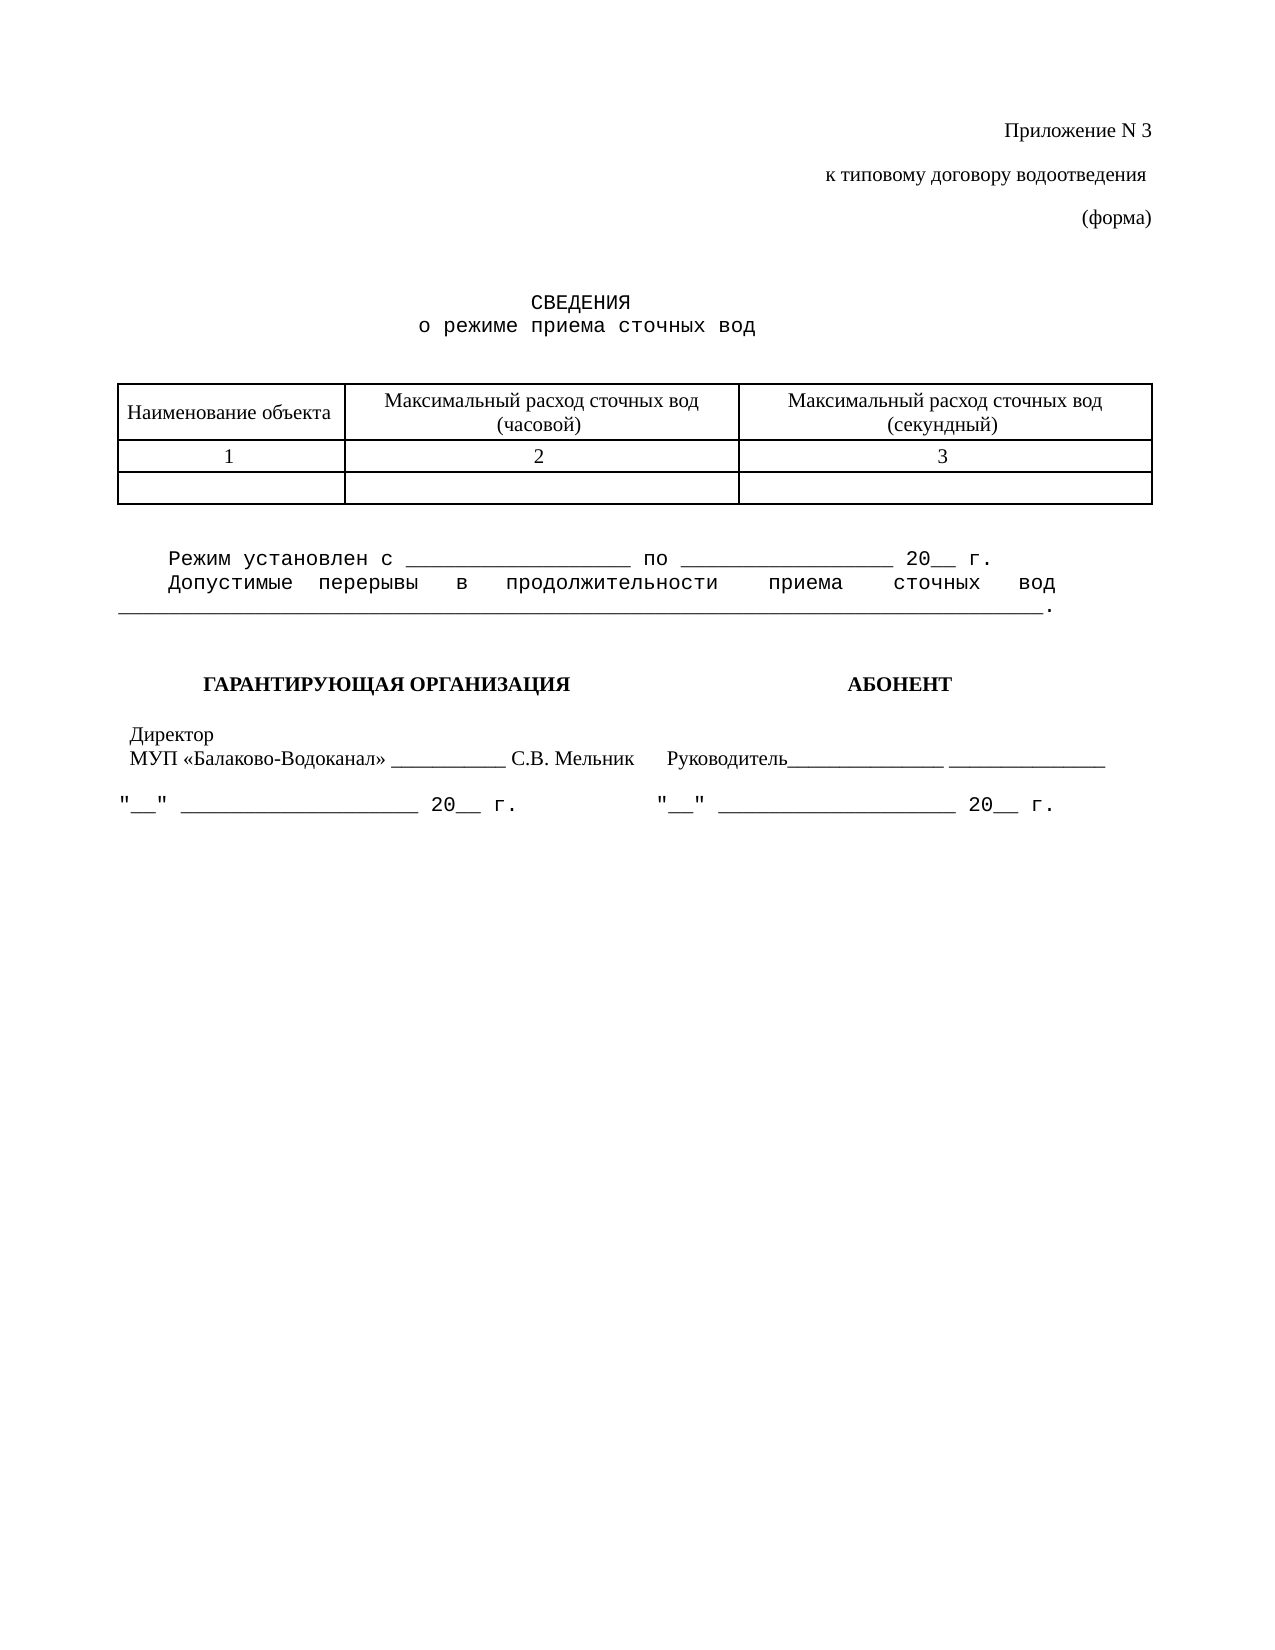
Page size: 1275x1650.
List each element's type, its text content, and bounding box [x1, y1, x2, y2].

text о режиме приема сточных вод [118, 316, 1157, 339]
table_cell [346, 473, 738, 503]
table_header Максимальный расход сточных вод (часовой) [346, 385, 738, 439]
text "__" ___________________ 20__ г. "__" ___________________ 20__ г. [118, 794, 1157, 817]
table_cell 3 [740, 441, 1151, 471]
table_cell 1 [119, 441, 344, 471]
text __________________________________________________________________________. [118, 595, 1157, 619]
text (форма) [118, 205, 1157, 229]
table_header Наименование объекта [119, 385, 344, 439]
text СВЕДЕНИЯ [118, 292, 1157, 316]
table_cell Директор МУП «Балаково-Водоканал» ___________ С.В. Мельник [118, 721, 655, 794]
text Приложение N 3 [118, 118, 1157, 142]
table_cell 2 [346, 441, 738, 471]
text Допустимые перерывы в продолжительности приема сточных вод [118, 572, 1157, 595]
table_header АБОНЕНТ [655, 672, 1144, 721]
table_header Максимальный расход сточных вод (секундный) [740, 385, 1151, 439]
table_cell [119, 473, 344, 503]
table_cell [740, 473, 1151, 503]
text к типовому договору водоотведения [118, 162, 1157, 186]
table_header ГАРАНТИРУЮЩАЯ ОРГАНИЗАЦИЯ [118, 672, 655, 721]
text Режим установлен с __________________ по _________________ 20__ г. [118, 548, 1157, 572]
table_cell Руководитель_______________ _______________ [655, 721, 1144, 794]
